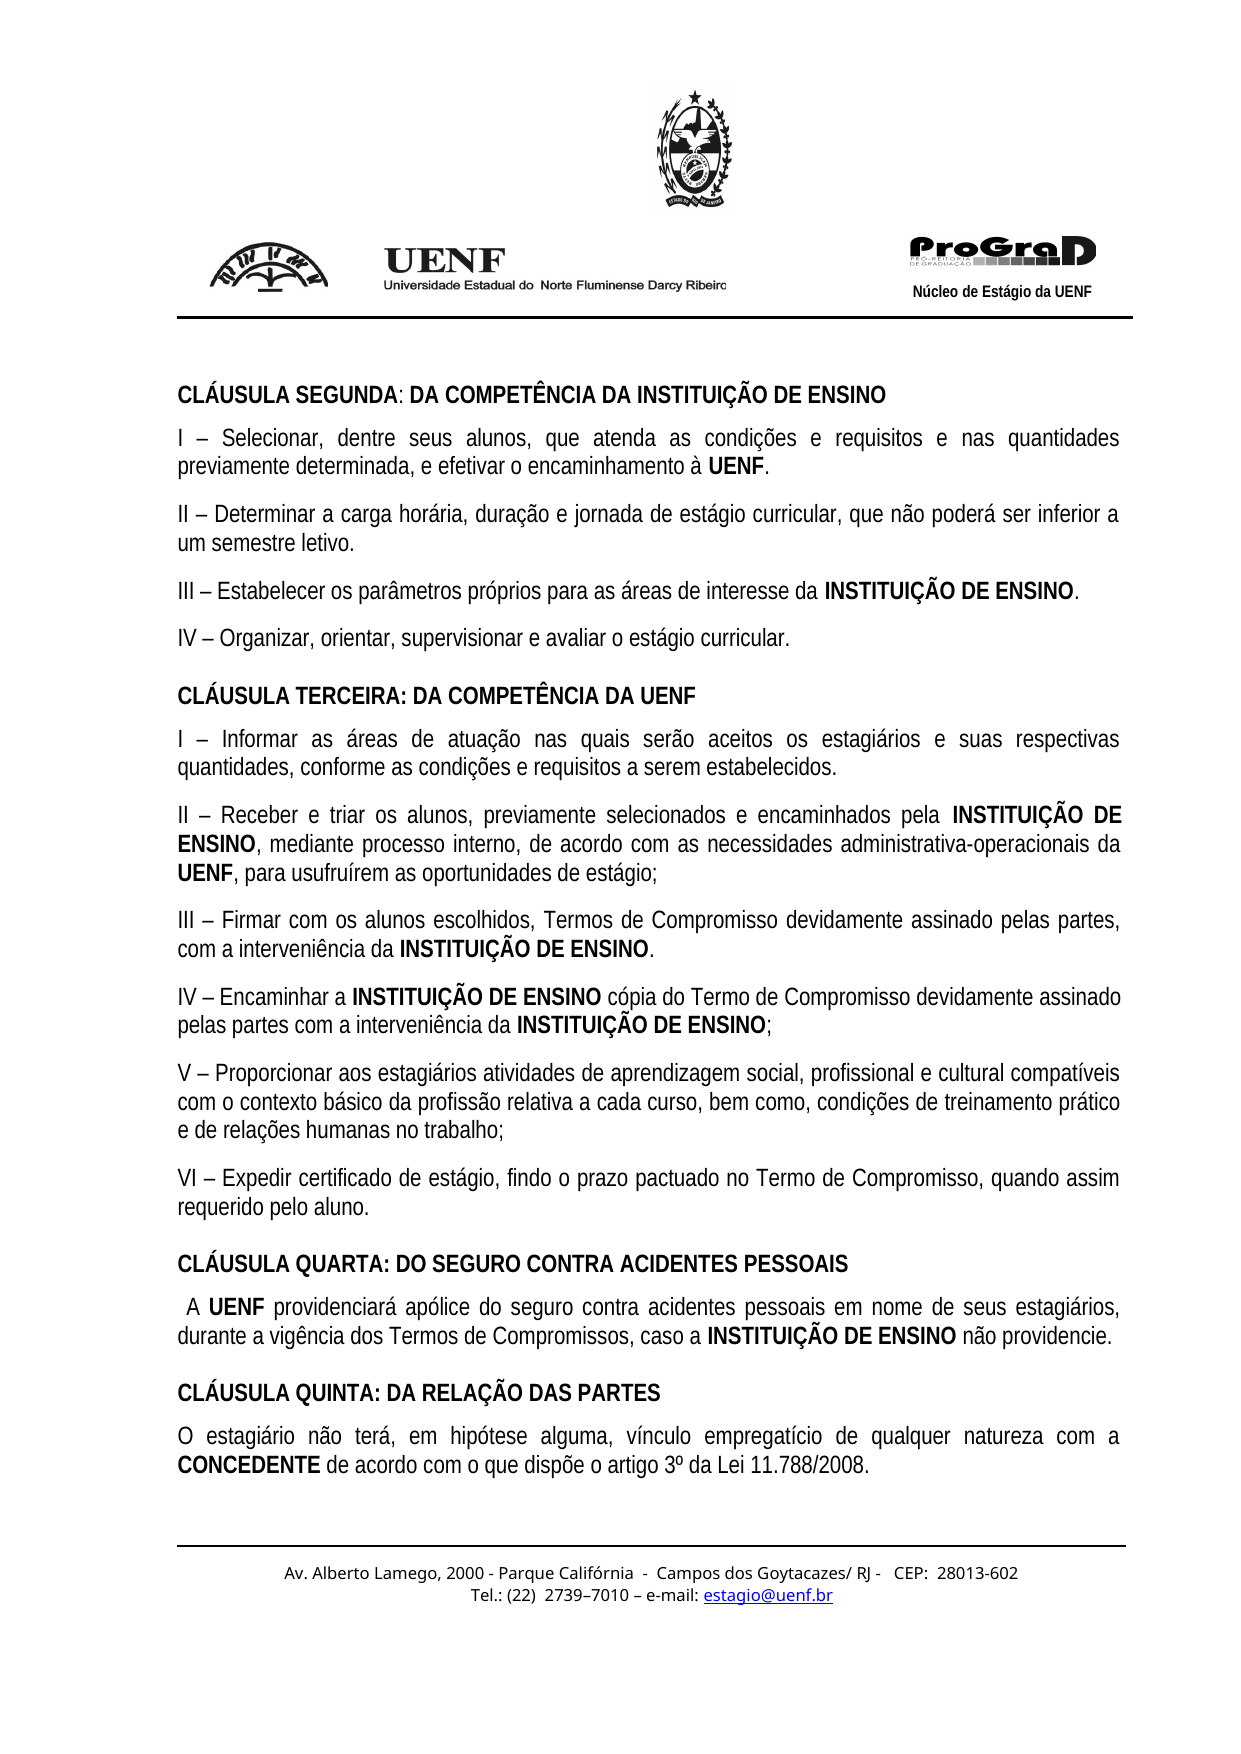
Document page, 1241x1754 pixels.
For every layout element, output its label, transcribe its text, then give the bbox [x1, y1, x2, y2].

text III – Firmar com os alunos escolhidos, Termos de Compromisso devidamente assinado pelas partes, com a interveniência da INSTITUIÇÃO DE ENSINO. [177, 905, 1122, 963]
text CLÁUSULA QUARTA: DO SEGURO CONTRA ACIDENTES PESSOAIS [177, 1249, 1122, 1278]
text VI – Expedir certificado de estágio, findo o prazo pactuado no Termo de Compromisso, quando assim requerido pelo aluno. [177, 1163, 1122, 1221]
text IV – Encaminhar a INSTITUIÇÃO DE ENSINO cópia do Termo de Compromisso devidamente assinado pelas partes com a interveniência da INSTITUIÇÃO DE ENSINO; [177, 982, 1122, 1039]
text I – Informar as áreas de atuação nas quais serão aceitos os estagiários e suas respectivas quantidades, conforme as condições e requisitos a serem estabelecidos. [177, 724, 1122, 781]
text III – Estabelecer os parâmetros próprios para as áreas de interesse da INSTITUIÇÃO DE ENSINO. [177, 576, 1122, 604]
text CLÁUSULA SEGUNDA: DA COMPETÊNCIA DA INSTITUIÇÃO DE ENSINO [177, 380, 1122, 408]
picture [653, 84, 736, 214]
text II – Receber e triar os alunos, previamente selecionados e encaminhados pela INSTITUIÇÃO DE ENSINO, mediante processo interno, de acordo com as necessidades administrativa-operacionais da UENF, para usufruírem as oportunidades de estágio; [177, 800, 1122, 886]
text I – Selecionar, dentre seus alunos, que atenda as condições e requisitos e nas quantidades previamente determinada, e efetivar o encaminhamento à UENF. [177, 423, 1122, 480]
text V – Proporcionar aos estagiários atividades de aprendizagem social, profissional e cultural compatíveis com o contexto básico da profissão relativa a cada curso, bem como, condições de treinamento prático e de relações humanas no trabalho; [177, 1058, 1122, 1144]
text CLÁUSULA QUINTA: DA RELAÇÃO DAS PARTES [177, 1378, 1122, 1407]
text II – Determinar a carga horária, duração e jornada de estágio curricular, que não poderá ser inferior a um semestre letivo. [177, 499, 1122, 556]
text O estagiário não terá, em hipótese alguma, vínculo empregatício de qualquer natureza com a CONCEDENTE de acordo com o que dispõe o artigo 3º da Lei 11.788/2008. [177, 1421, 1122, 1478]
text IV – Organizar, orientar, supervisionar e avaliar o estágio curricular. [177, 623, 1122, 652]
text A UENF providenciará apólice do seguro contra acidentes pessoais em nome de seus estagiários, durante a vigência dos Termos de Compromissos, caso a INSTITUIÇÃO DE ENSINO não providencie. [177, 1292, 1122, 1349]
picture [384, 248, 727, 292]
picture [209, 242, 328, 292]
text CLÁUSULA TERCEIRA: DA COMPETÊNCIA DA UENF [177, 681, 1122, 709]
